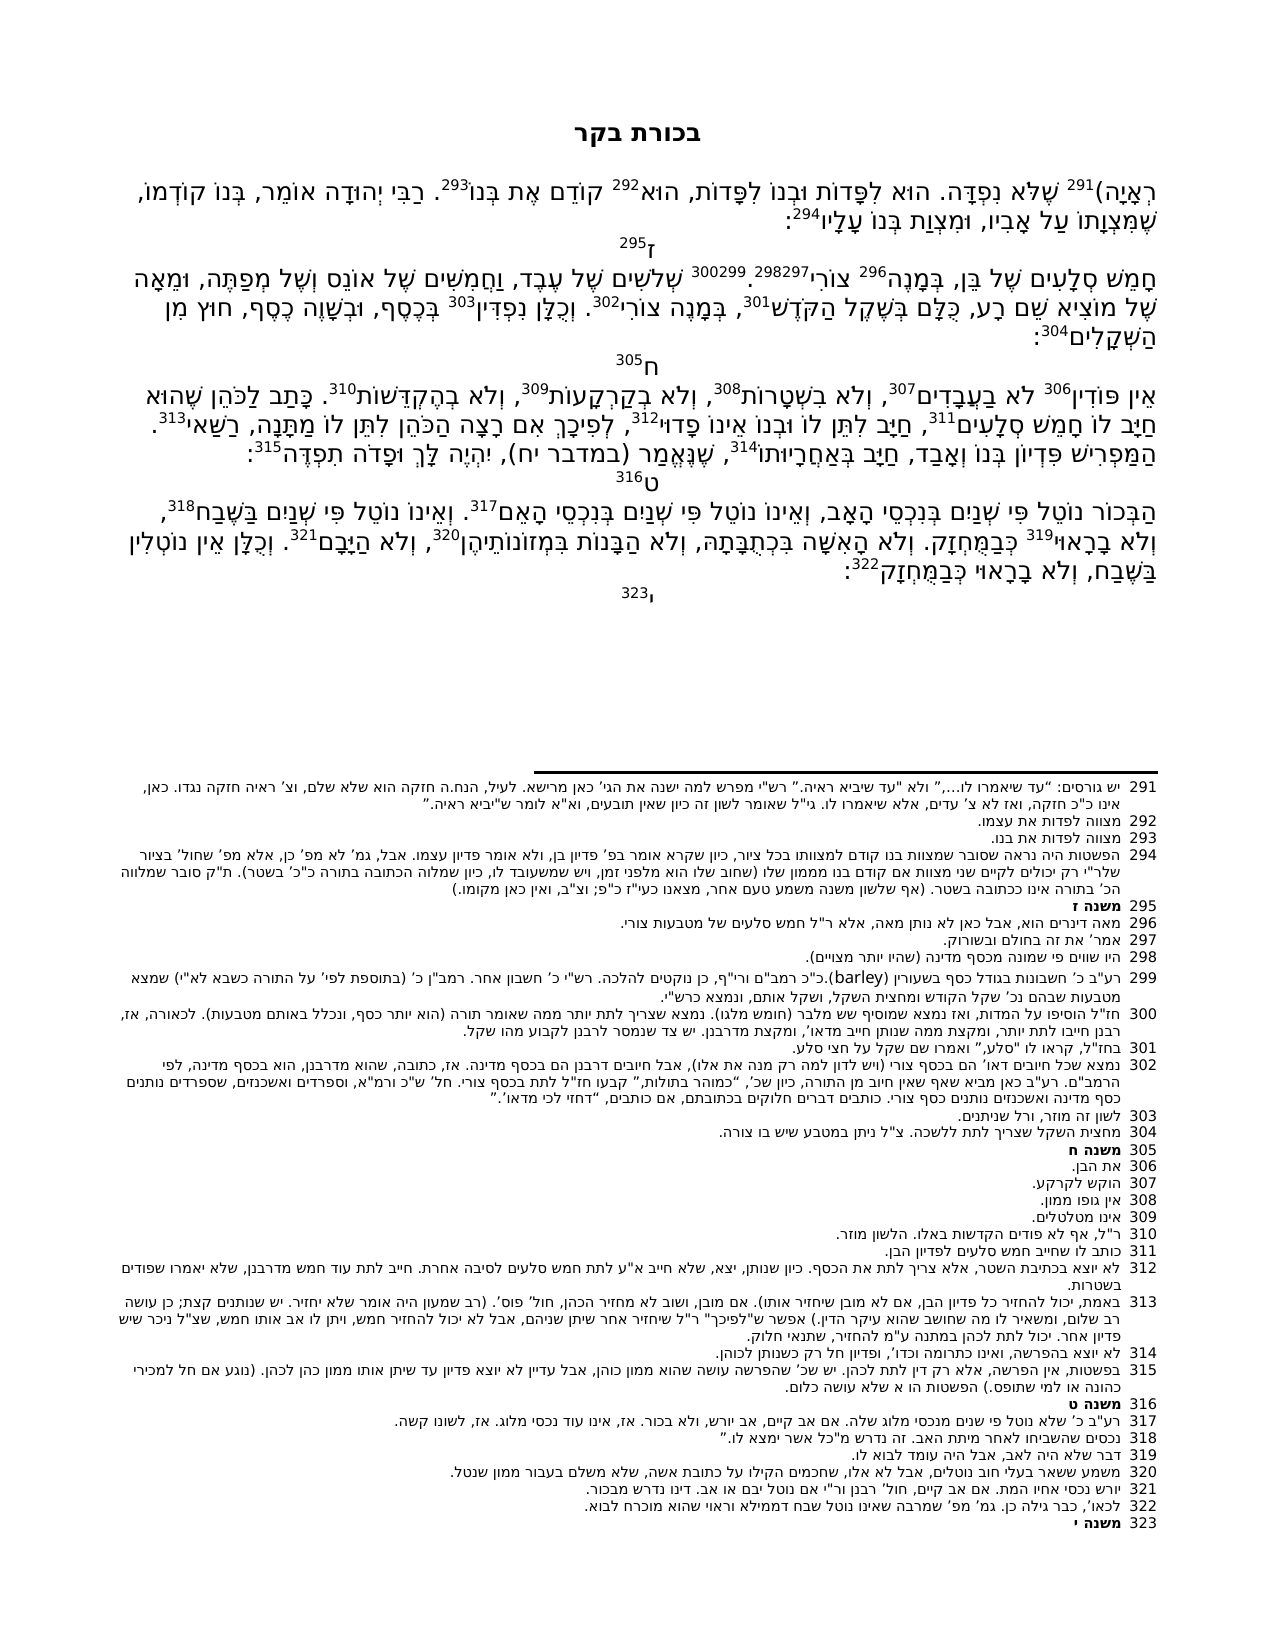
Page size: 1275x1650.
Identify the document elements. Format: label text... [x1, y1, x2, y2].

text מצווה לפדות את בנו. [118, 830, 1157, 847]
text דבר שלא היה לאב, אבל היה עומד לבוא לו. [118, 1447, 1157, 1464]
text נמצא שכל חיובים דאו’ הם בכסף צורי (ויש לדון למה רק מנה את אלו), אבל חיובים דרבנן הם בכסף מדינה. אז, כתובה, שהוא מדרבנן, הוא בכסף מדינה, לפי הרמב"ם. רע"ב כאן מביא שאף שאין חיוב מן התורה, כיון שכ’, “כמוהר בתולות,” קבעו חז"ל לתת בכסף צורי. חל’ ש"כ ורמ"א, וספרדים ואשכנזים, שספרדים נותנים כסף מדינה ואשכנזים נותנים כסף צורי. כותבים דברים חלוקים בכתובתם, אם כותבים, “דחזי לכי מדאו’.” [118, 1056, 1157, 1107]
text מחצית השקל שצריך לתת ללשכה. צ"ל ניתן במטבע שיש בו צורה. [118, 1124, 1157, 1141]
text הוקש לקרקע. [118, 1175, 1157, 1192]
text יש גורסים: “עד שיאמרו לו…,” ולא "עד שיביא ראיה.” רש"י מפרש למה ישנה את הגי’ כאן מרישא. לעיל, הנח.ה חזקה הוא שלא שלם, וצ’ ראיה חזקה נגדו. כאן, אינו כ"כ חזקה, ואז לא צ’ עדים, אלא שיאמרו לו. גי"ל שאומר לשון זה כיון שאין תובעים, וא"א לומר ש"יביא ראיה.” [118, 779, 1157, 813]
text אין גופו ממון. [118, 1192, 1157, 1209]
text חז"ל הוסיפו על המדות, ואז נמצא שמוסיף שש מלבר (חומש מלגו). נמצא שצריך לתת יותר ממה שאומר תורה (הוא יותר כסף, ונכלל באותם מטבעות). לכאורה, אז, רבנן חייבו לתת יותר, ומקצת ממה שנותן חייב מדאו’, ומקצת מדרבנן. יש צד שנמסר לרבנן לקבוע מהו שקל. [118, 1006, 1157, 1039]
text משנה י [118, 1515, 1157, 1532]
text יורש נכסי אחיו המת. אם אב קיים, חול’ רבנן ור"י אם נוטל יבם או אב. דינו נדרש מבכור. [118, 1481, 1157, 1498]
text לא יוצא בכתיבת השטר, אלא צריך לתת את הכסף. כיון שנותן, יצא, שלא חייב א"ע לתת חמש סלעים לסיבה אחרת. חייב לתת עוד חמש מדרבנן, שלא יאמרו שפודים בשטרות. [118, 1260, 1157, 1294]
text כותב לו שחייב חמש סלעים לפדיון הבן. [118, 1243, 1157, 1260]
text רע"ב כ’ שלא נוטל פי שנים מנכסי מלוג שלה. אם אב קיים, אב יורש, ולא בכור. אז, אינו עוד נכסי מלוג. אז, לשונו קשה. [118, 1413, 1157, 1430]
text אֵין פּוֹדִין לֹא בַעֲבָדִים, וְלֹא בִשְׁטָרוֹת, וְלֹא בְקַרְקָעוֹת, וְלֹא בְהֶקְדֵּשׁוֹת. כָּתַב לַכֹּהֵן שֶׁהוּא חַיָּב לוֹ חָמֵשׁ סְלָעִים, חַיָּב לִתֵּן לוֹ וּבְנוֹ אֵינוֹ פָדוּי, לְפִיכָךְ אִם רָצָה הַכֹּהֵן לִתֵּן לוֹ מַתָּנָה, רַשַּׁאי. הַמַּפְרִישׁ פִּדְיוֹן בְּנוֹ וְאָבַד, חַיָּב בְּאַחֲרָיוּתוֹ, שֶׁנֶּאֱמַר (במדבר יח), יִהְיֶה לָּךְ וּפָדֹה תִפְדֶּה: [118, 381, 1157, 468]
text ר"ל, אף לא פודים הקדשות באלו. הלשון מוזר. [118, 1226, 1157, 1243]
text נכסים שהשביחו לאחר מיתת האב. זה נדרש מ"כל אשר ימצא לו.” [118, 1430, 1157, 1447]
text הַבְּכוֹר נוֹטֵל פִּי שְׁנַיִם בְּנִכְסֵי הָאָב, וְאֵינוֹ נוֹטֵל פִּי שְׁנַיִם בְּנִכְסֵי הָאֵם. וְאֵינוֹ נוֹטֵל פִּי שְׁנַיִם בַּשֶּׁבַח, וְלֹא בָרָאוּי כְּבַמֻּחְזָק. וְלֹא הָאִשָּׁה בִּכְתֻבָּתָהּ, וְלֹא הַבָּנוֹת בִּמְזוֹנוֹתֵיהֶן, וְלֹא הַיָּבָם. וְכֻלָּן אֵין נוֹטְלִין בַּשֶּׁבַח, וְלֹא בָרָאוּי כְּבַמֻּחְזָק: [118, 498, 1157, 585]
text אַחַת בִּכְּרָה וְאַחַת שֶׁלֹּא בִכְּרָה שֶׁל שְׁנֵי אֲנָשִׁים, וְיָלְדוּ שְׁנֵי זְכָרִים, זֶה שֶׁלֹּא בִכְּרָה אִשְׁתּוֹ, נוֹתֵן חָמֵשׁ סְלָעִים לַכֹּהֵן. זָכָר וּנְקֵבָה, אֵין כָּאן לַכֹּהֵן כְּלוּם. מֵת הַבֵּן בְּתוֹךְ שְׁלשִׁים יוֹם, אַף עַל פִּי שֶׁנָּתַן לַכֹּהֵן, יַחֲזִיר (לוֹ חָמֵשׁ סְלָעִים). לְאַחַר שְׁלשִׁים יוֹם, אַף עַל פִּי שֶׁלֹּא נָתַן, יִתֵּן. מֵת בְּיוֹם שְׁלשִׁים, כְּיוֹם שֶׁלְּפָנָיו. רַבִּי עֲקִיבָא אוֹמֵר, אִם נָתַן, לֹא יִטּוֹל. וְאִם לֹא נָתַן, לֹא יִתֵּן. מֵת הָאָב בְּתוֹךְ שְׁלשִׁים יוֹם, בְּחֶזְקַת שֶׁלֹּא נִפְדָּה, עַד שֶׁיָּבִיא רְאָיָה שֶׁנִּפְדָּה. לְאַחַר שְׁלשִׁים יוֹם, בְּחֶזִקַת שֶׁנִּפְדָּה, עַד (שֶׁיָּבִיא רְאָיָה) שֶׁלֹּא נִפְדָּה. הוּא לִפָּדוֹת וּבְנוֹ לִפָּדוֹת, הוּא קוֹדֵם אֶת בְּנוֹ. רַבִּי יְהוּדָה אוֹמֵר, בְּנוֹ קוֹדְמוֹ, שֶׁמִּצְוָתוֹ עַל אָבִיו, וּמִצְוַת בְּנוֹ עָלָיו: [118, 177, 1157, 235]
text לשון זה מוזר, ורל שניתנים. [118, 1107, 1157, 1124]
text י [118, 585, 1157, 614]
text לא יוצא בהפרשה, ואינו כתרומה וכדו’, ופדיון חל רק כשנותן לכוהן. [118, 1345, 1157, 1362]
text לכאו’, כבר גילה כן. גמ’ מפ’ שמרבה שאינו נוטל שבח דממילא וראוי שהוא מוכרח לבוא. [118, 1498, 1157, 1515]
text ח [118, 352, 1157, 381]
text אמר’ את זה בחולם ובשורוק. [118, 932, 1157, 949]
text אינו מטלטלים. [118, 1209, 1157, 1226]
text מצווה לפדות את עצמו. [118, 813, 1157, 830]
text משנה ח [118, 1141, 1157, 1158]
text מאה דינרים הוא, אבל כאן לא נותן מאה, אלא ר"ל חמש סלעים של מטבעות צורי. [118, 915, 1157, 932]
text הפשטות היה נראה שסובר שמצוות בנו קודם למצוותו בכל ציור, כיון שקרא אומר בפ’ פדיון בן, ולא אומר פדיון עצמו. אבל, גמ’ לא מפ’ כן, אלא מפ’ שחול’ בציור שלר"י רק יכולים לקיים שני מצוות אם קודם בנו מממון שלו (שחוב שלו הוא מלפני זמן, ויש שמשעובד לו, כיון שמלוה הכתובה בתורה כ"כ’ בשטר). ת"ק סובר שמלווה הכ’ בתורה אינו ככתובה בשטר. (אף שלשון משנה משמע טעם אחר, מצאנו כעי"ז כ"פ; וצ"ב, ואין כאן מקומו.) [118, 847, 1157, 898]
text את הבן. [118, 1158, 1157, 1175]
text רע"ב כ’ חשבונות בגודל כסף בשעורין (barley).כ"כ רמב"ם ורי"ף, כן נוקטים להלכה. רש"י כ’ חשבון אחר. רמב"ן כ’ (בתוספת לפי’ על התורה כשבא לא"י) שמצא מטבעות שבהם נכ’ שקל הקודש ומחצית השקל, ושקל אותם, ונמצא כרש"י. [118, 966, 1157, 1006]
text משנה ז [118, 898, 1157, 915]
text חָמֵשׁ סְלָעִים שֶׁל בֵּן, בְּמָנֶה צוֹרִי. שְׁלשִׁים שֶׁל עֶבֶד, וַחֲמִשִּׁים שֶׁל אוֹנֵס וְשֶׁל מְפַתֶּה, וּמֵאָה שֶׁל מוֹצִיא שֵׁם רָע, כֻּלָּם בְּשֶׁקֶל הַקֹּדֶשׁ, בְּמָנֶה צוֹרִי. וְכֻלָּן נִפְדִּין בְּכֶסֶף, וּבְשָׁוֶה כֶסֶף, חוּץ מִן הַשְּׁקָלִים: [118, 264, 1157, 352]
text בחז"ל, קראו לו "סלע,” ואמרו שם שקל על חצי סלע. [118, 1039, 1157, 1056]
text היו שווים פי שמונה מכסף מדינה (שהיו יותר מצויים). [118, 949, 1157, 966]
text ט [118, 468, 1157, 498]
text משנה ט [118, 1396, 1157, 1413]
text בפשטות, אין הפרשה, אלא רק דין לתת לכהן. יש שכ’ שהפרשה עושה שהוא ממון כוהן, אבל עדיין לא יוצא פדיון עד שיתן אותו ממון כהן לכהן. (נוגע אם חל למכירי כהונה או למי שתופס.) הפשטות הו א שלא עושה כלום. [118, 1362, 1157, 1396]
text משמע ששאר בעלי חוב נוטלים, אבל לא אלו, שחכמים הקילו על כתובת אשה, שלא משלם בעבור ממון שנטל. [118, 1464, 1157, 1481]
text ז [118, 235, 1157, 264]
text באמת, יכול להחזיר כל פדיון הבן, אם לא מובן שיחזיר אותו). אם מובן, ושוב לא מחזיר הכהן, חול’ פוס’. (רב שמעון היה אומר שלא יחזיר. יש שנותנים קצת; כן עושה רב שלום, ומשאיר לו מה שחושב שהוא עיקר הדין.) אפשר ש"לפיכך" ר"ל שיחזיר אחר שיתן שניהם, אבל לא יכול להחזיר חמש, ויתן לו אב אותו חמש, שצ"ל ניכר שיש פדיון אחר. יכול לתת לכהן במתנה ע"מ להחזיר, שתנאי חלוק. [118, 1294, 1157, 1345]
